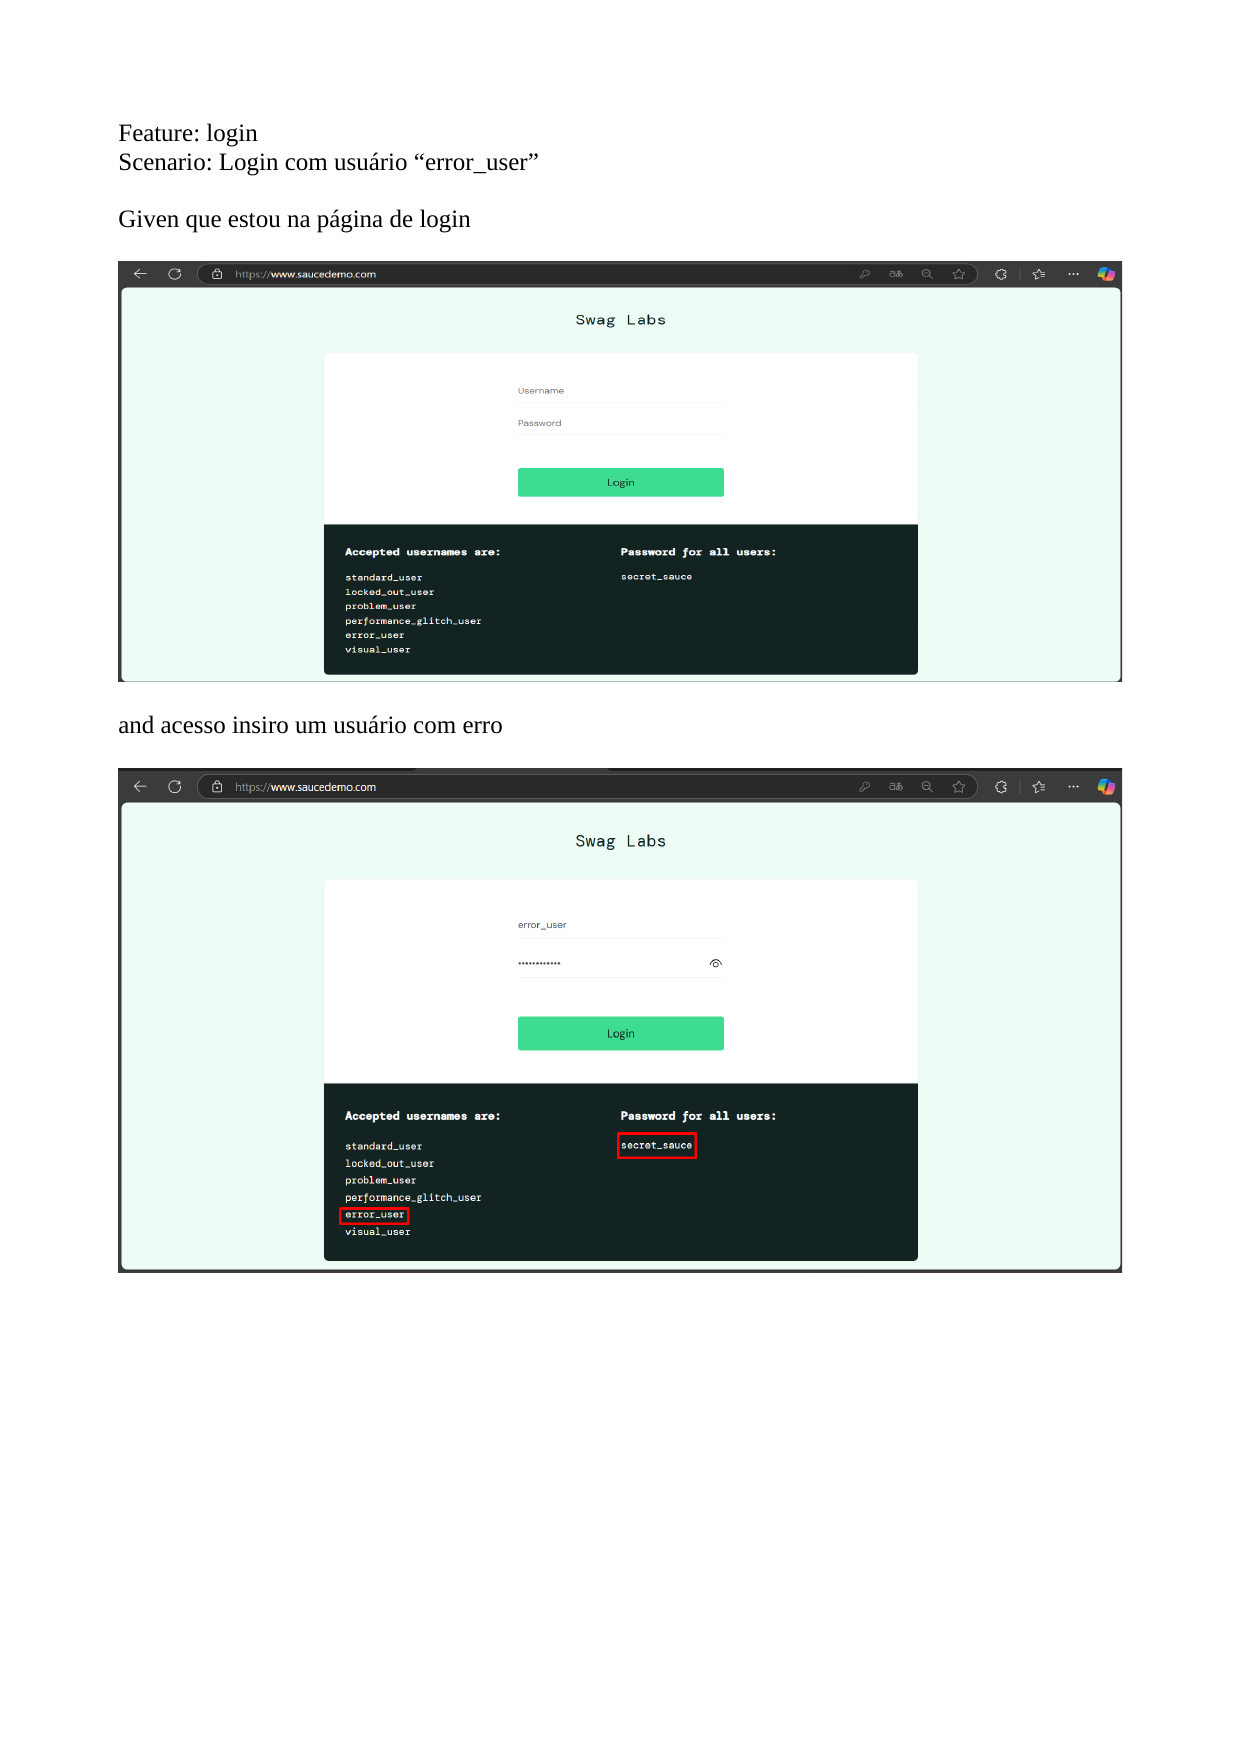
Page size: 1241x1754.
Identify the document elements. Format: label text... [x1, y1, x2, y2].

text and acesso insiro um usuário com erro [118, 711, 1122, 739]
text Scenario: Login com usuário “error_user” [118, 147, 1122, 176]
text Given que estou na página de login [118, 204, 1122, 233]
text Feature: login [118, 118, 1122, 147]
